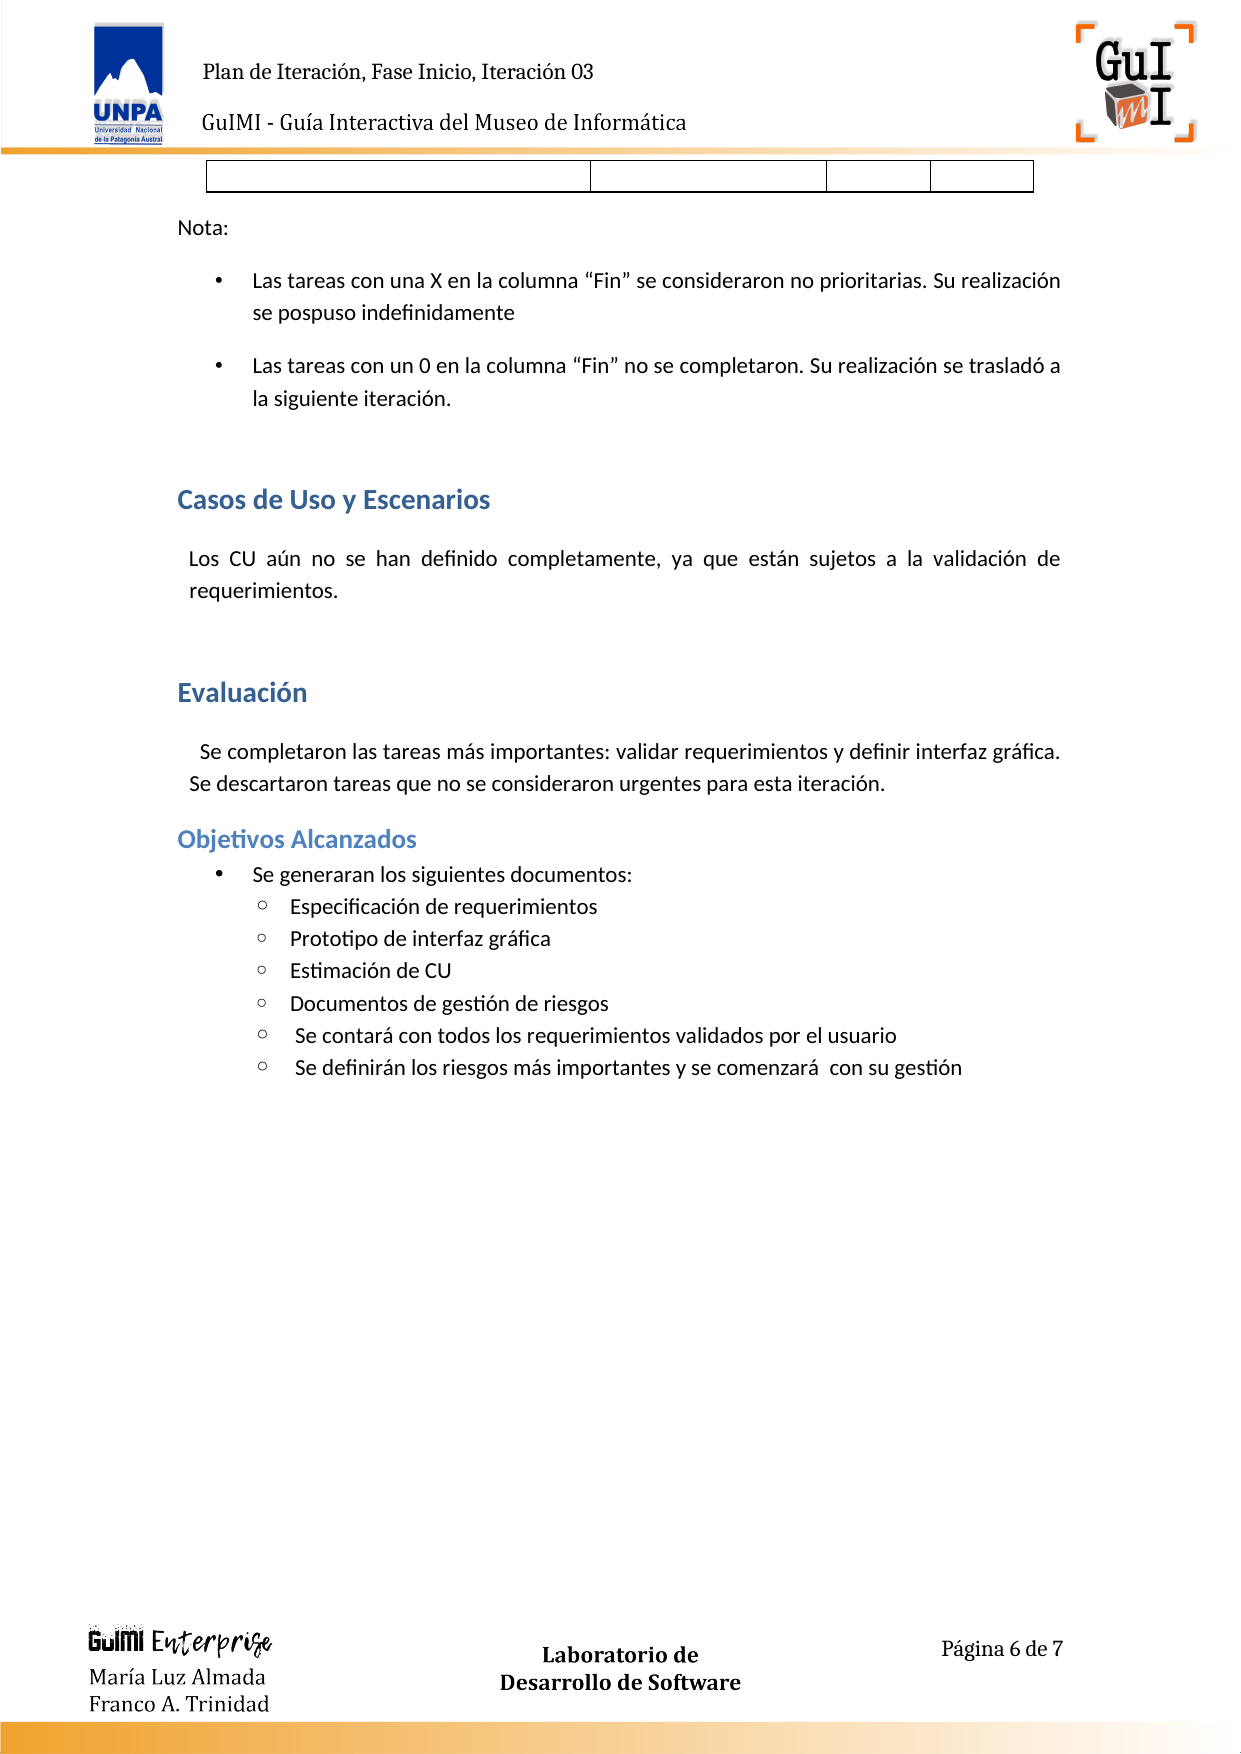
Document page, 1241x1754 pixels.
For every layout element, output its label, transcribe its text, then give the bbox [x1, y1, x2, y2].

list Se contará con todos los requerimientos validados por el usuario [252, 1021, 1063, 1049]
list Estimación de CU [252, 956, 1063, 984]
list Especificación de requerimientos [252, 892, 1063, 920]
list Documentos de gestión de riesgos [252, 989, 1063, 1017]
table_cell [591, 161, 826, 191]
text Objetivos Alcanzados [177, 822, 1063, 855]
table_cell [931, 161, 1033, 191]
list Las tareas con una X en la columna “Fin” se consideraron no prioritarias. Su realización se pospuso indefinidamente [215, 266, 1063, 327]
text Se completaron las tareas más importantes: validar requerimientos y definir interfaz gráfica. Se descartaron tareas que no se consideraron urgentes para esta iteración. [188, 737, 1063, 797]
picture [0, 1613, 1241, 1754]
text Los CU aún no se han definido completamente, ya que están sujetos a la validación de requerimientos. [188, 544, 1063, 604]
table_cell [827, 161, 930, 191]
list Se definirán los riesgos más importantes y se comenzará con su gestión [252, 1053, 1063, 1081]
list Las tareas con un 0 en la columna “Fin” no se completaron. Su realización se trasladó a la siguiente iteración. [215, 352, 1063, 412]
text Nota: [177, 213, 1063, 241]
list Prototipo de interfaz gráfica [252, 924, 1063, 952]
text Evaluación [177, 674, 1063, 710]
text Casos de Uso y Escenarios [177, 481, 1063, 517]
picture [0, 0, 1241, 155]
list Se generaran los siguientes documentos: [215, 860, 1063, 888]
table_cell [207, 161, 590, 191]
